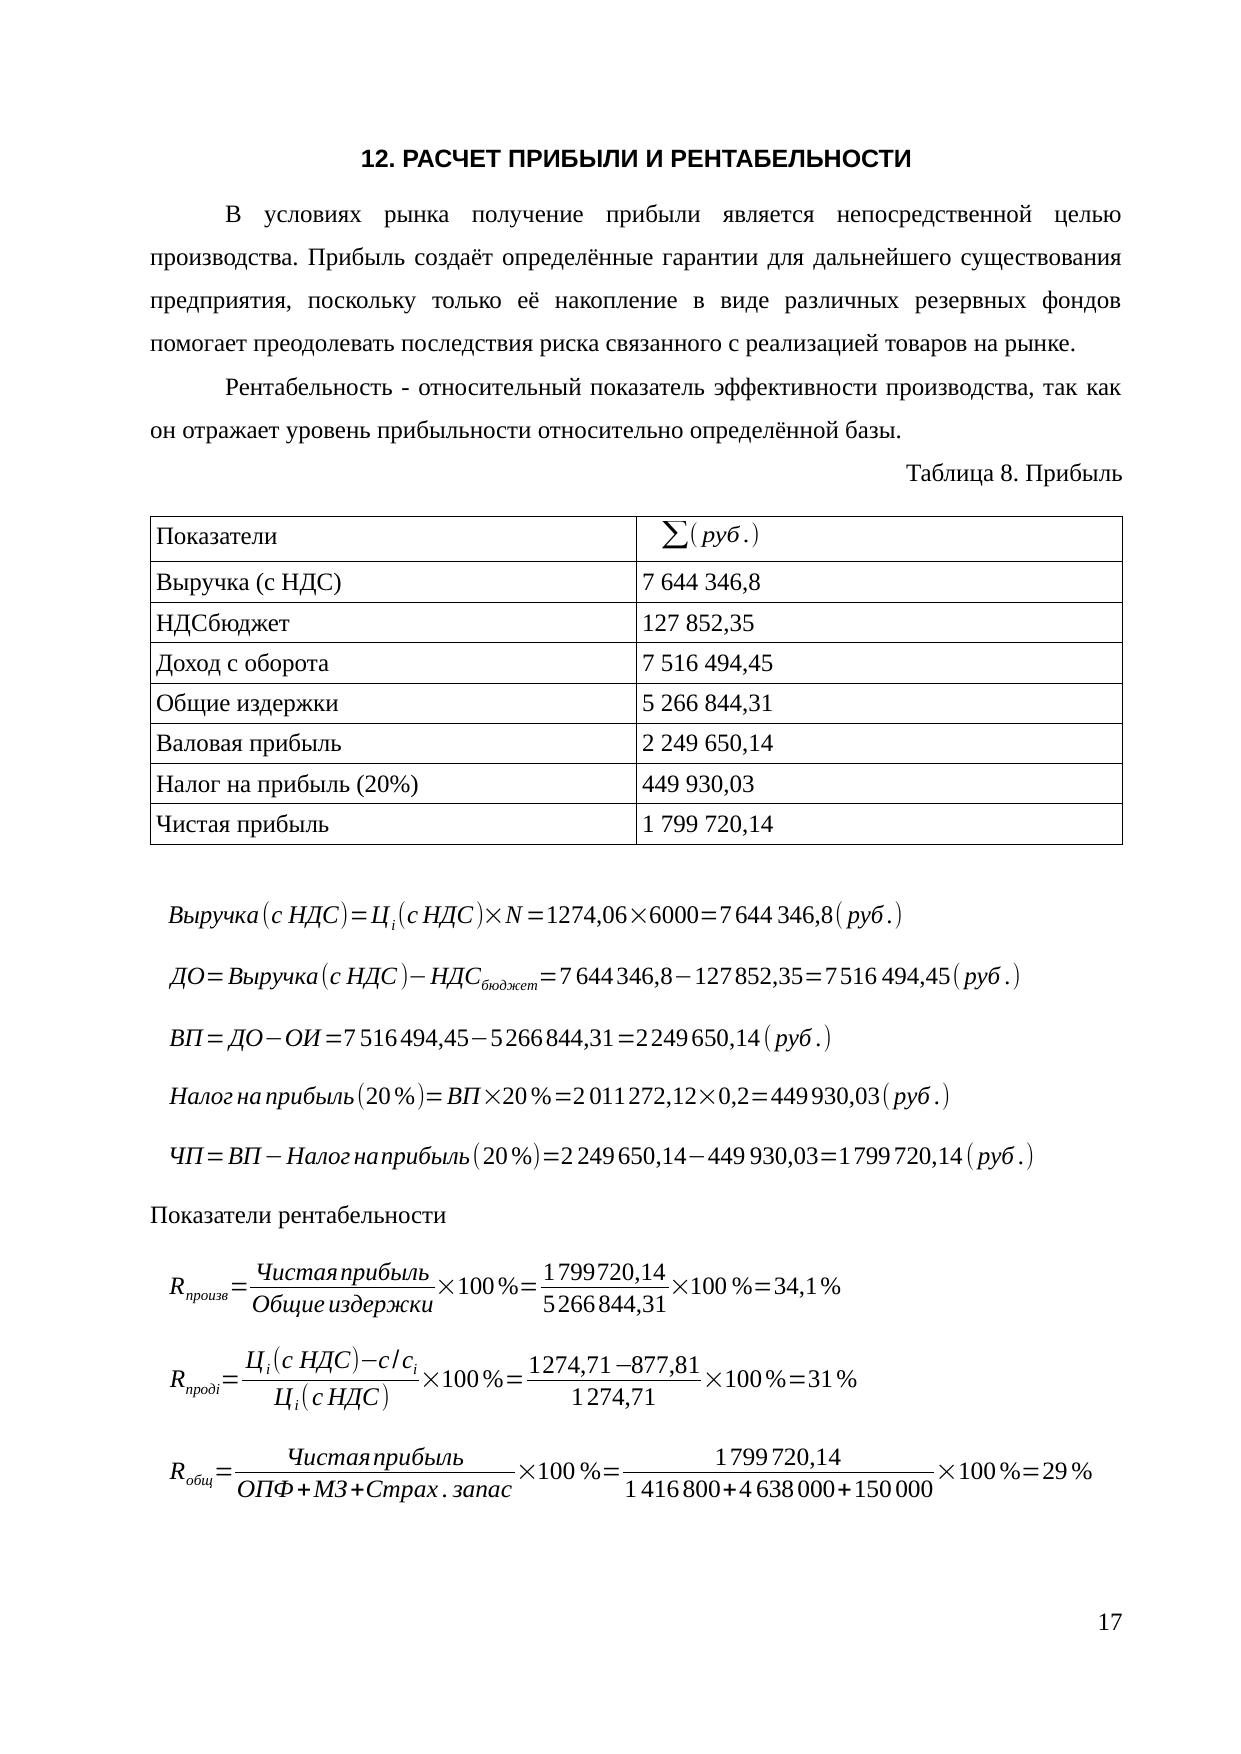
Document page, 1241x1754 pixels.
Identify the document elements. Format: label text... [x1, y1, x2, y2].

table_header [637, 517, 1122, 561]
table_cell Чистая прибыль [151, 804, 636, 844]
table_cell 7 644 346,8 [637, 562, 1122, 602]
table_cell Выручка (с НДС) [151, 562, 636, 602]
table_header Показатели [151, 517, 636, 561]
table_cell 127 852,35 [637, 603, 1122, 642]
text Показатели рентабельности [150, 1201, 1122, 1229]
table_cell Общие издержки [151, 684, 636, 723]
subtitle 12. РАСЧЕТ ПРИБЫЛИ И РЕНТАБЕЛЬНОСТИ [150, 143, 1122, 172]
text Рентабельность - относительный показатель эффективности производства, так как он отражает уровень прибыльности относительно определённой базы. [150, 372, 1122, 443]
text Таблица 8. Прибыль [150, 458, 1122, 487]
table_cell НДСбюджет [151, 603, 636, 642]
table_cell Валовая прибыль [151, 724, 636, 763]
text В условиях рынка получение прибыли является непосредственной целью производства. Прибыль создаёт определённые гарантии для дальнейшего существования предприятия, поскольку только её накопление в виде различных резервных фондов помогает преодолевать последствия риска связанного с реализацией товаров на рынке. [150, 199, 1122, 357]
table_cell 1 799 720,14 [637, 804, 1122, 844]
table_cell 2 249 650,14 [637, 724, 1122, 763]
table_cell 449 930,03 [637, 764, 1122, 803]
table_cell 5 266 844,31 [637, 684, 1122, 723]
table_cell Налог на прибыль (20%) [151, 764, 636, 803]
table_cell Доход с оборота [151, 643, 636, 682]
table_cell 7 516 494,45 [637, 643, 1122, 682]
